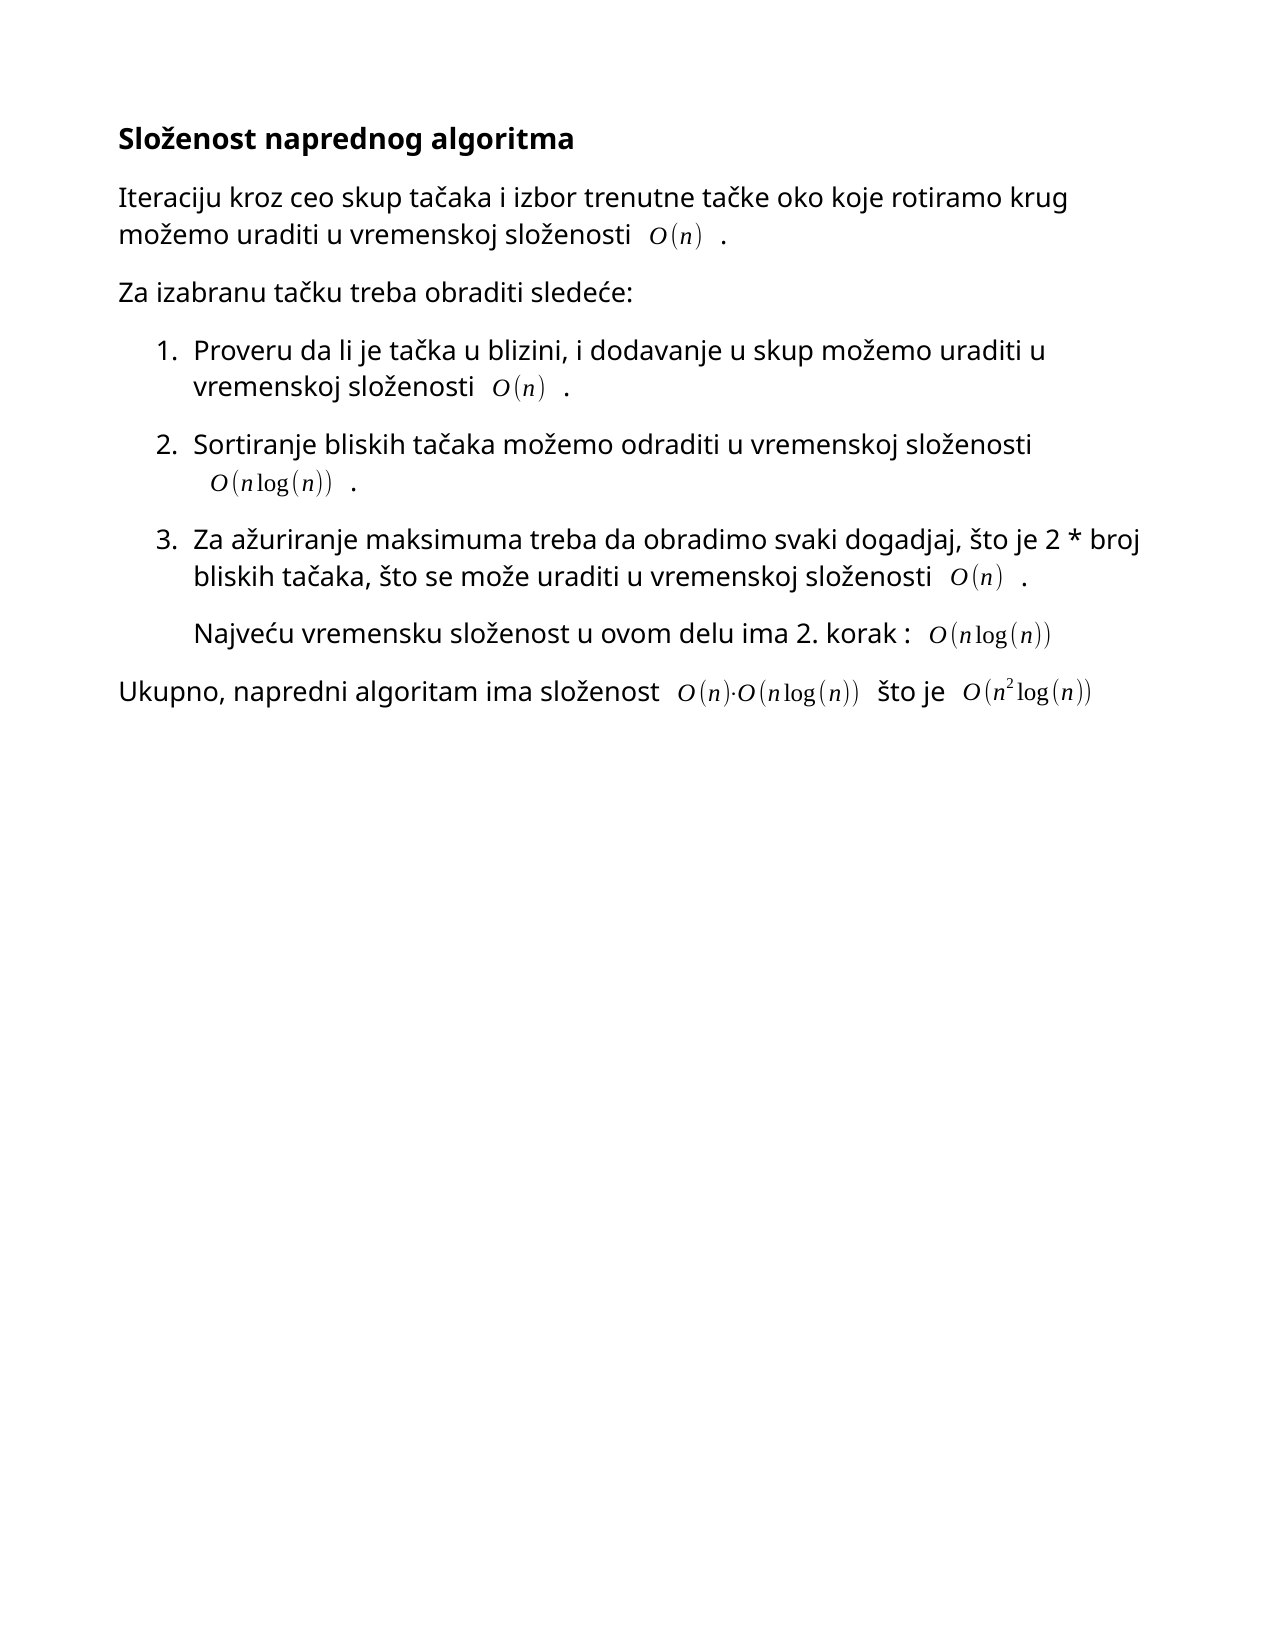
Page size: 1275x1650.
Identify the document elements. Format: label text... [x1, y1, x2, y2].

list Proveru da li je tačka u blizini, i dodavanje u skup možemo uraditi u vremenskoj složenosti. [156, 331, 1157, 405]
text Za izabranu tačku treba obraditi sledeće: [118, 273, 1157, 310]
text Ukupno, napredni algoritam ima složenostšto je [118, 672, 1157, 709]
text Složenost naprednog algoritma [118, 118, 1157, 158]
list Za ažuriranje maksimuma treba da obradimo svaki dogadjaj, što je 2 * broj bliskih tačaka, što se može uraditi u vremenskoj složenosti. [156, 520, 1157, 594]
text Najveću vremensku složenost u ovom delu ima 2. korak : [118, 615, 1157, 652]
text Iteraciju kroz ceo skup tačaka i izbor trenutne tačke oko koje rotiramo krug možemo uraditi u vremenskoj složenosti. [118, 179, 1157, 252]
list Sortiranje bliskih tačaka možemo odraditi u vremenskoj složenosti. [156, 426, 1157, 499]
